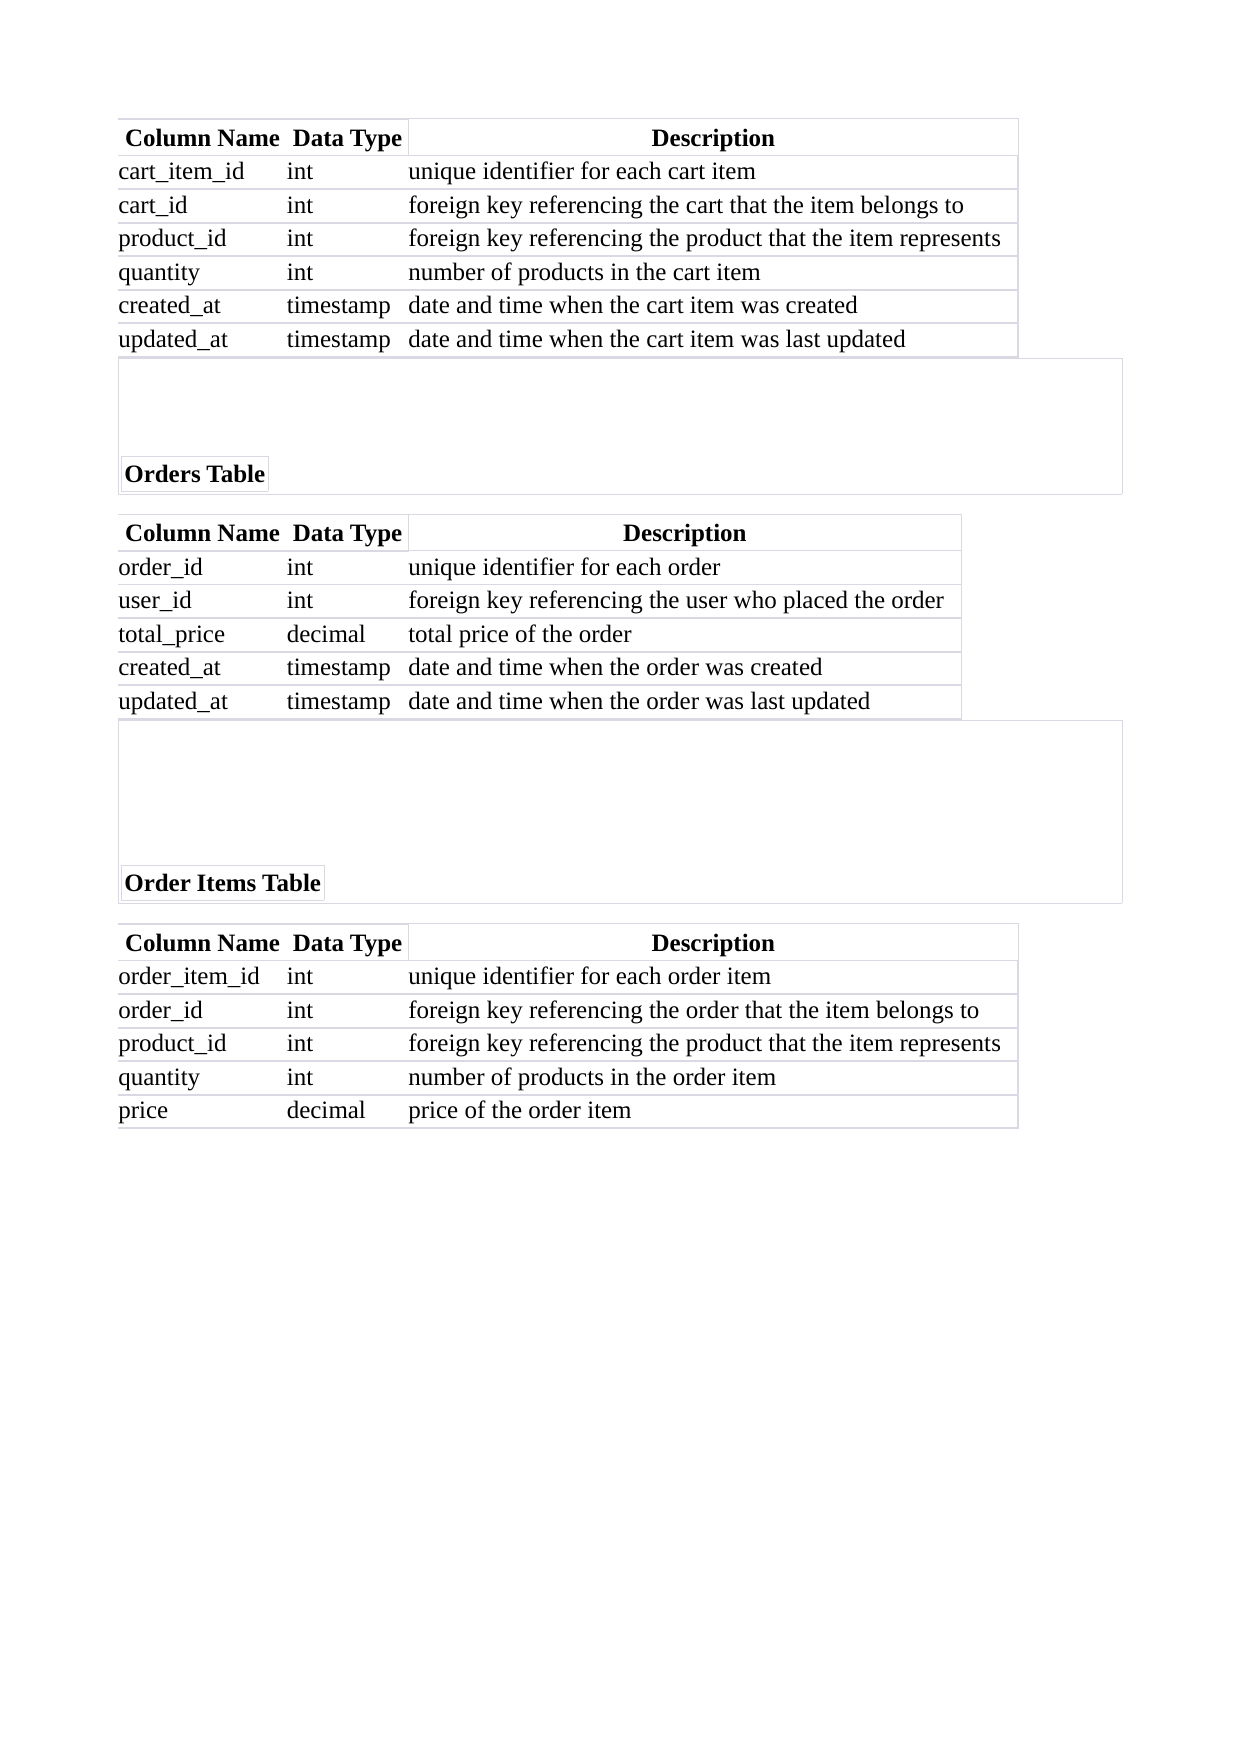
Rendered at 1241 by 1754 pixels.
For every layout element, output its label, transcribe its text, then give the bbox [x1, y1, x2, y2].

table_header Data Type [287, 120, 408, 154]
table_header Column Name [118, 925, 287, 959]
table_cell order_id [118, 995, 287, 1027]
table_cell int [287, 156, 408, 188]
table_cell int [287, 190, 408, 222]
table_cell foreign key referencing the product that the item represents [408, 224, 1017, 255]
table_cell decimal [287, 619, 408, 651]
table_cell cart_item_id [118, 156, 287, 188]
table_cell product_id [118, 224, 287, 255]
table_cell price [118, 1096, 287, 1127]
table_cell order_item_id [118, 961, 287, 993]
table_cell updated_at [118, 324, 287, 356]
table_header Column Name [118, 120, 287, 154]
table_cell unique identifier for each order item [408, 961, 1017, 993]
table_cell unique identifier for each cart item [408, 156, 1017, 188]
table_cell int [287, 995, 408, 1027]
table_cell timestamp [287, 653, 408, 684]
table_header Description [409, 924, 1018, 959]
text Orders Table [119, 453, 1122, 494]
table_cell timestamp [287, 324, 408, 356]
table_cell quantity [118, 257, 287, 289]
table_cell cart_id [118, 190, 287, 222]
table_cell date and time when the cart item was last updated [408, 324, 1017, 356]
table_cell decimal [287, 1096, 408, 1127]
table_cell date and time when the cart item was created [408, 291, 1017, 322]
table_cell foreign key referencing the order that the item belongs to [408, 995, 1017, 1027]
table_cell user_id [118, 585, 287, 617]
table_cell number of products in the cart item [408, 257, 1017, 289]
table_cell date and time when the order was created [408, 653, 961, 684]
table_header Description [409, 119, 1018, 154]
table_cell int [287, 1029, 408, 1060]
table_cell foreign key referencing the user who placed the order [408, 585, 961, 617]
table_cell timestamp [287, 291, 408, 322]
table_cell foreign key referencing the cart that the item belongs to [408, 190, 1017, 222]
table_cell int [287, 1062, 408, 1094]
table_cell total_price [118, 619, 287, 651]
table_cell int [287, 552, 408, 583]
table_cell order_id [118, 552, 287, 583]
table_header Description [409, 515, 961, 550]
table_cell updated_at [118, 686, 287, 718]
table_cell date and time when the order was last updated [408, 686, 961, 718]
table_cell unique identifier for each order [408, 551, 961, 583]
table_cell quantity [118, 1062, 287, 1094]
table_cell price of the order item [408, 1096, 1017, 1127]
table_cell timestamp [287, 686, 408, 718]
table_cell created_at [118, 653, 287, 684]
table_header Column Name [118, 515, 287, 550]
table_cell int [287, 961, 408, 993]
table_cell number of products in the order item [408, 1062, 1017, 1094]
table_cell total price of the order [408, 619, 961, 651]
table_cell int [287, 585, 408, 617]
table_header Data Type [287, 515, 408, 550]
table_cell foreign key referencing the product that the item represents [408, 1029, 1017, 1060]
table_cell int [287, 224, 408, 255]
table_cell created_at [118, 291, 287, 322]
table_cell product_id [118, 1029, 287, 1060]
table_header Data Type [287, 925, 408, 959]
table_cell int [287, 257, 408, 289]
text Order Items Table [119, 862, 1122, 903]
